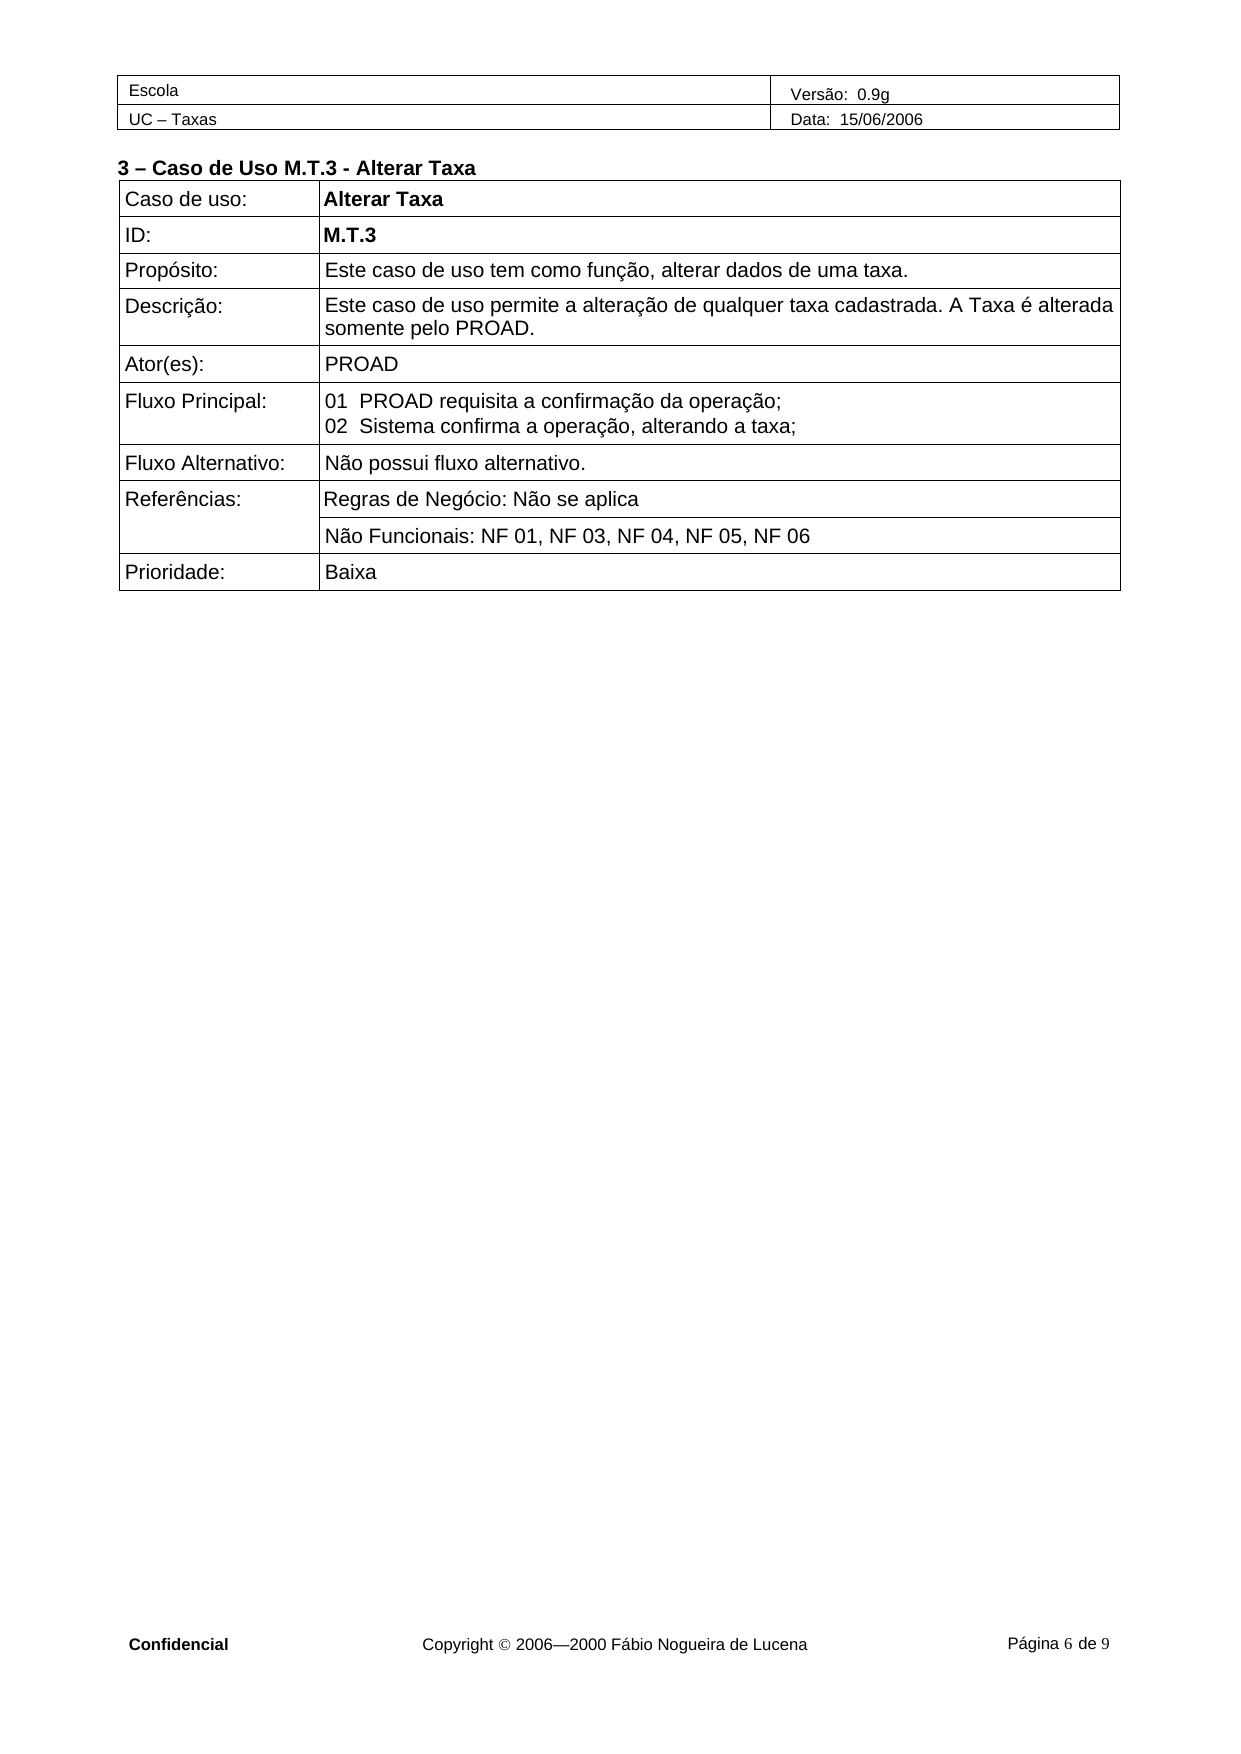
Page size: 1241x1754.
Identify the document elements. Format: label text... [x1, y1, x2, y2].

table_cell Não possui fluxo alternativo. [320, 445, 1120, 480]
table_cell Propósito: [120, 254, 319, 287]
table_cell Este caso de uso permite a alteração de qualquer taxa cadastrada. A Taxa é alterada somente pelo PROAD. [320, 289, 1120, 345]
table_cell Este caso de uso tem como função, alterar dados de uma taxa. [320, 254, 1120, 287]
table_header Alterar Taxa [320, 181, 1120, 216]
table_header Regras de Negócio: Não se aplica [320, 481, 1120, 517]
table_cell PROAD [320, 346, 1120, 382]
table_cell Prioridade: [120, 554, 319, 590]
table_cell Não Funcionais: NF 01, NF 03, NF 04, NF 05, NF 06 [320, 518, 1120, 553]
table_cell 01 PROAD requisita a confirmação da operação; 02 Sistema confirma a operação, alterando a taxa; [320, 383, 1120, 443]
table_cell Referências: [120, 481, 319, 553]
table_cell Fluxo Alternativo: [120, 445, 319, 480]
table_header Caso de uso: [120, 181, 319, 216]
table_cell M.T.3 [320, 217, 1120, 253]
table_cell Fluxo Principal: [120, 383, 319, 443]
table_cell Ator(es): [120, 346, 319, 382]
table_cell ID: [120, 217, 319, 253]
text 3 – Caso de Uso M.T.3 - Alterar Taxa [117, 154, 1120, 179]
table_cell Baixa [320, 554, 1120, 590]
table_cell Descrição: [120, 289, 319, 345]
